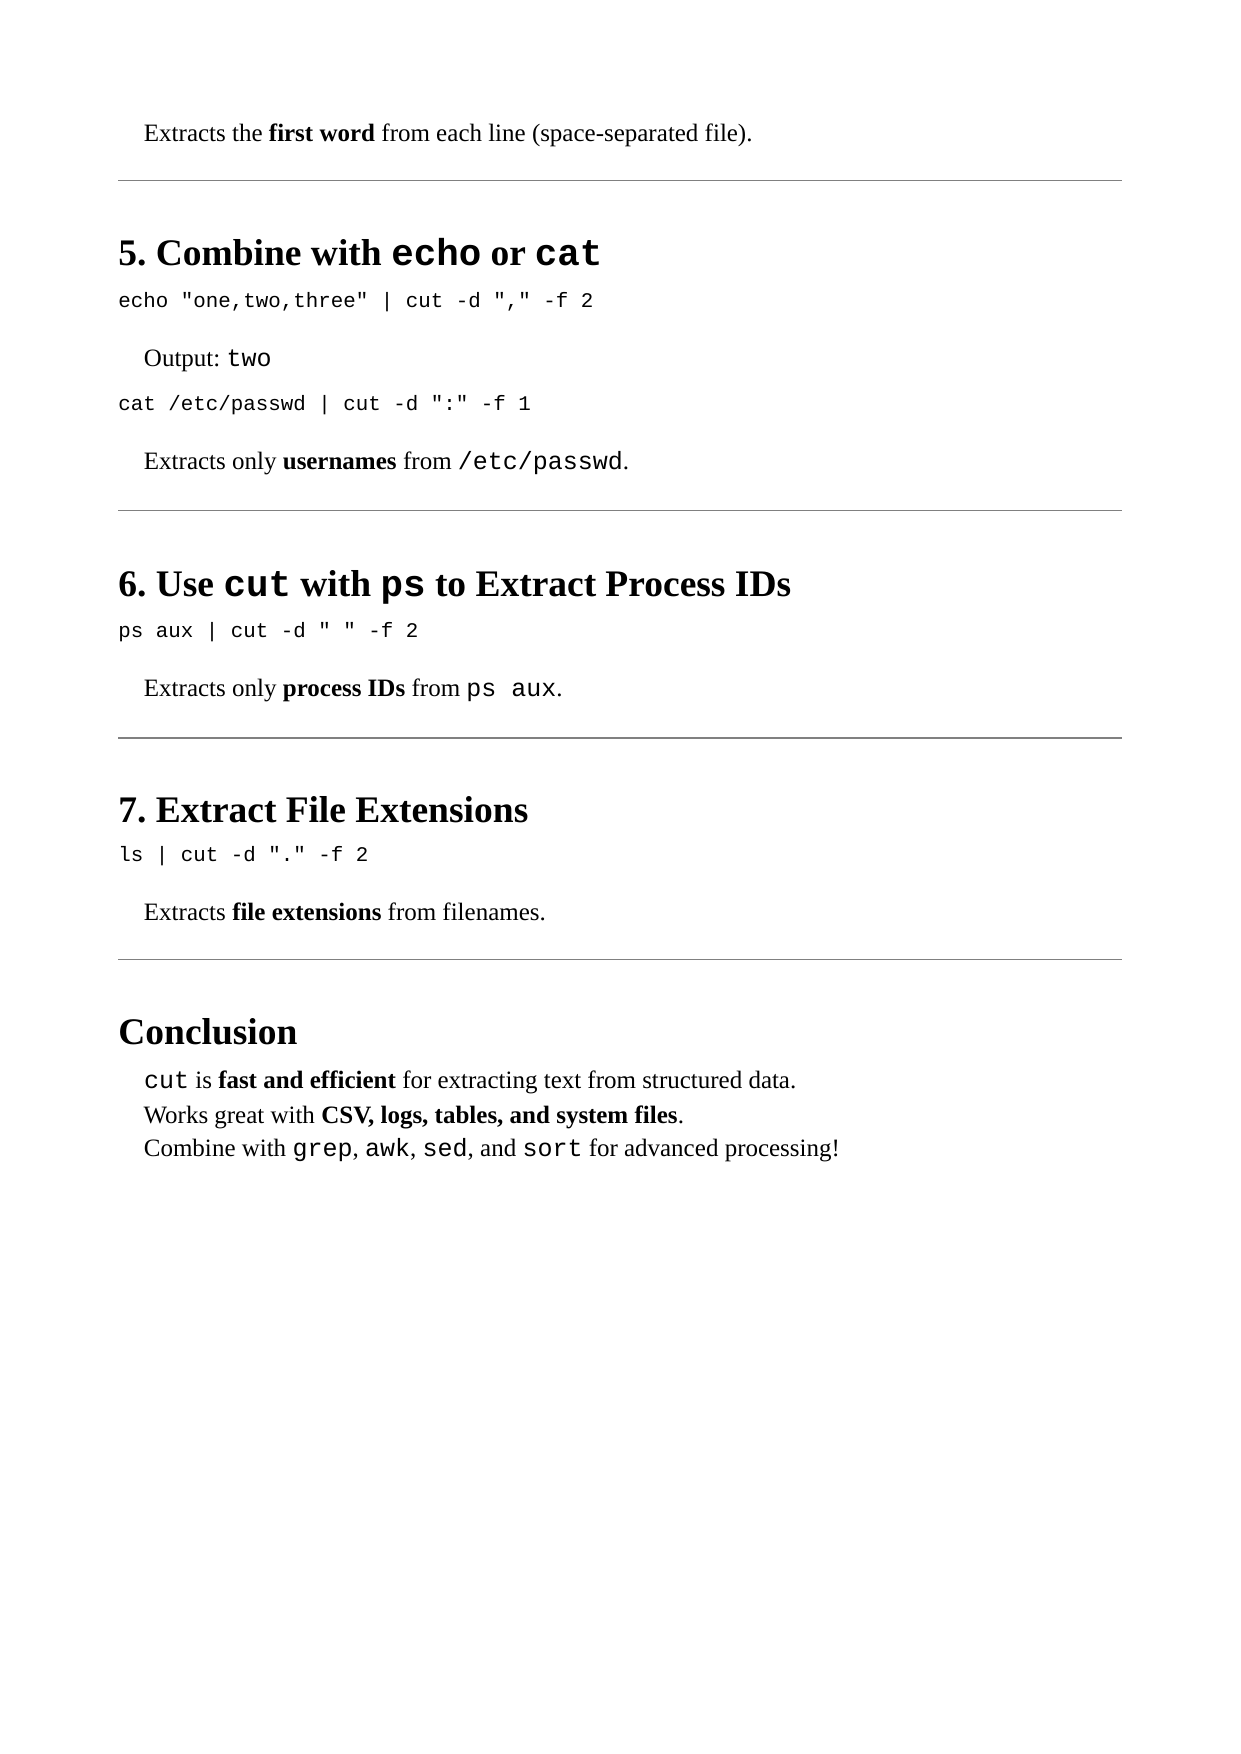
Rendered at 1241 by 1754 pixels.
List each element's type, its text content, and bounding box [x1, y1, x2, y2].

subtitle Conclusion [118, 1009, 1122, 1052]
subtitle 6. Use cut with ps to Extract Process IDs [118, 561, 1122, 607]
text cat /etc/passwd | cut -d ":" -f 1 [118, 393, 1122, 416]
text 🔹 Extracts the first word from each line (space-separated file). [118, 118, 1122, 147]
text 🔹 Extracts only process IDs from ps aux. [118, 673, 1122, 704]
text ls | cut -d "." -f 2 [118, 843, 1122, 867]
text 🔹 Output: two [118, 343, 1122, 373]
text ps aux | cut -d " " -f 2 [118, 620, 1122, 643]
text 🔹 Extracts file extensions from filenames. [118, 897, 1122, 925]
text echo "one,two,three" | cut -d "," -f 2 [118, 289, 1122, 313]
subtitle 5. Combine with echo or cat [118, 231, 1122, 277]
text 🔹 Extracts only usernames from /etc/passwd. [118, 446, 1122, 477]
subtitle 7. Extract File Extensions [118, 788, 1122, 831]
text ✅ cut is fast and efficient for extracting text from structured data. ✅ Works great with CSV, logs, tables, and system files. ✅ Combine with grep, awk, sed, and sort for advanced processing! 🚀 [118, 1065, 1122, 1164]
